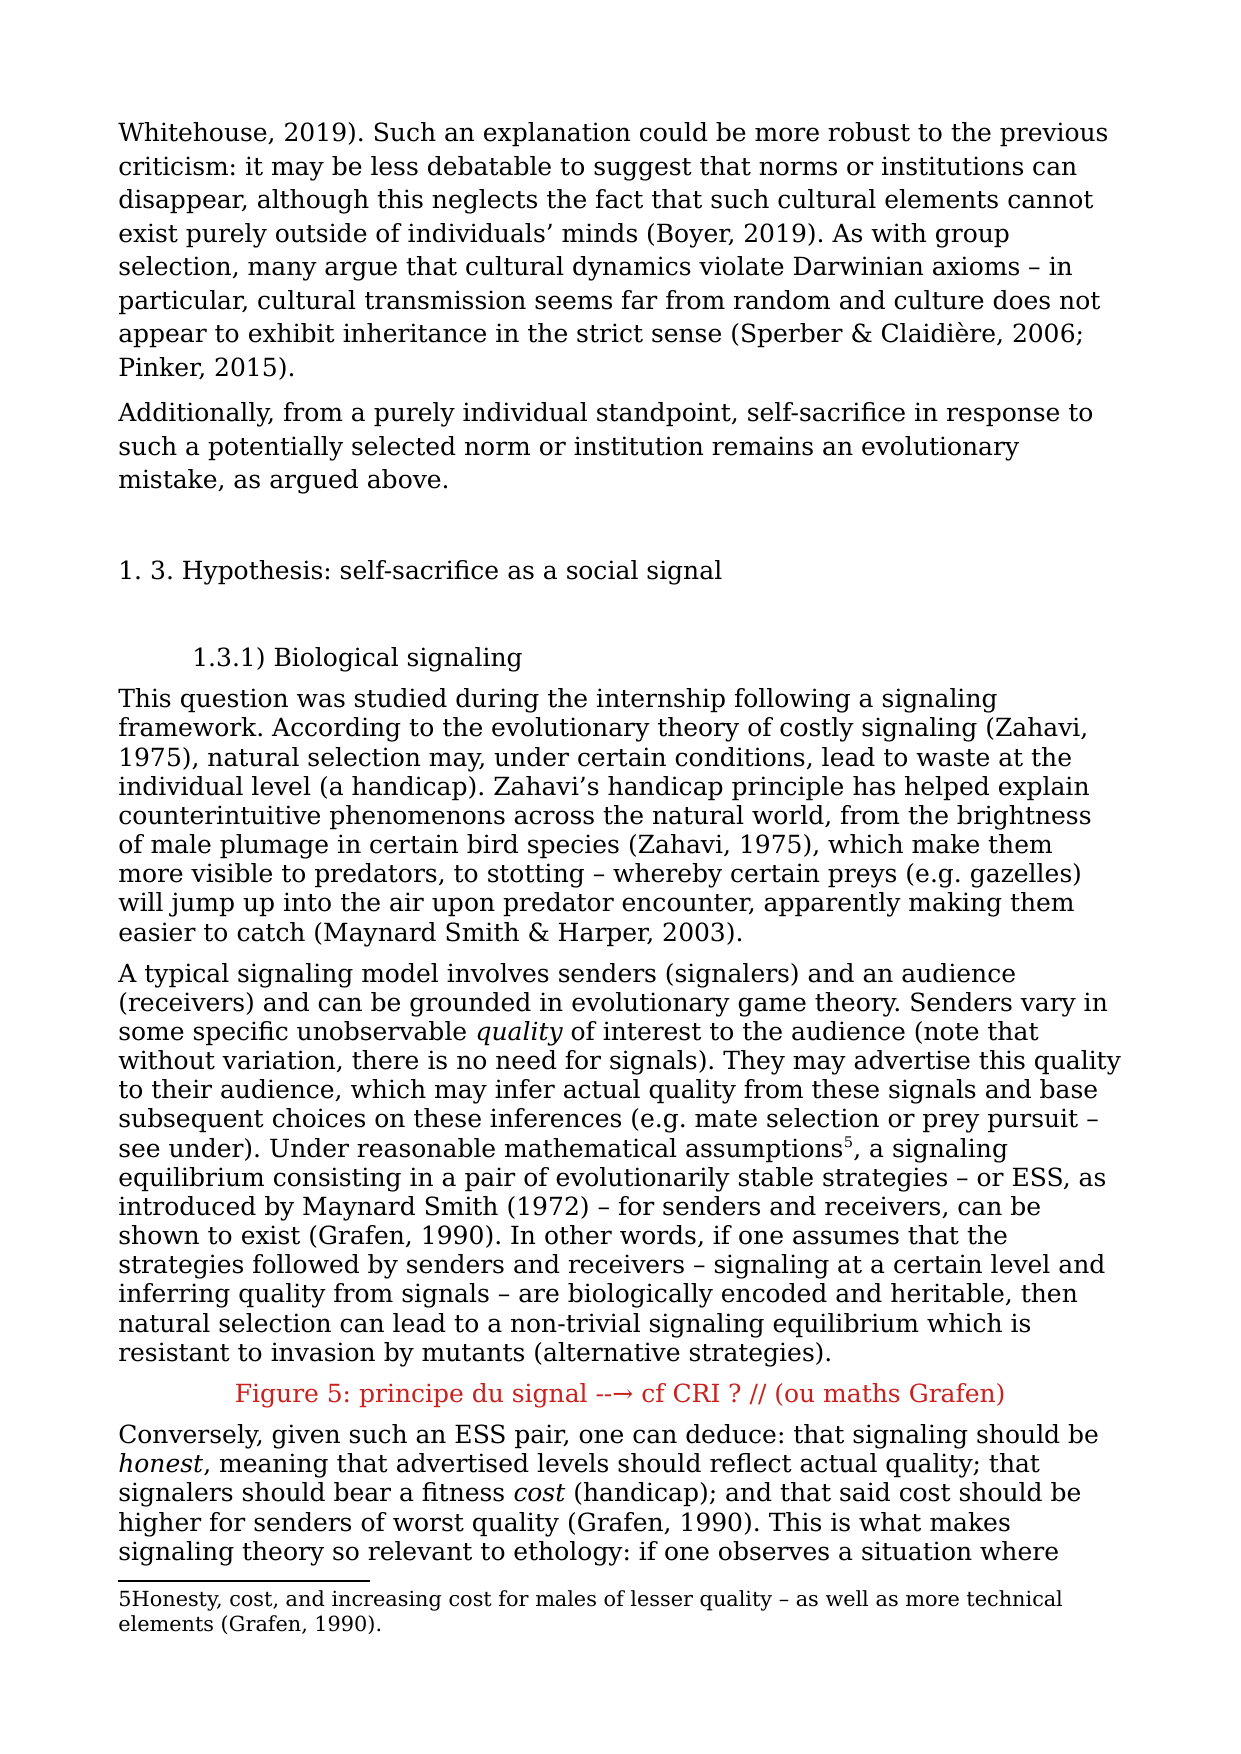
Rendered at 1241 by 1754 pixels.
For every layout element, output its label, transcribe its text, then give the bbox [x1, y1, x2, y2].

text 1. 3. Hypothesis: self-sacrifice as a social signal [118, 557, 1122, 586]
text This question was studied during the internship following a signaling framework. According to the evolutionary theory of costly signaling (Zahavi, 1975), natural selection may, under certain conditions, lead to waste at the individual level (a handicap). Zahavi’s handicap principle has helped explain counterintuitive phenomenons across the natural world, from the brightness of male plumage in certain bird species (Zahavi, 1975), which make them more visible to predators, to stotting – whereby certain preys (e.g. gazelles) will jump up into the air upon predator encounter, apparently making them easier to catch (Maynard Smith & Harper, 2003). [118, 684, 1122, 947]
text 1.3.1) Biological signaling [118, 643, 1122, 672]
text Whitehouse, 2019). Such an explanation could be more robust to the previous criticism: it may be less debatable to suggest that norms or institutions can disappear, although this neglects the fact that such cultural elements cannot exist purely outside of individuals’ minds (Boyer, 2019). As with group selection, many argue that cultural dynamics violate Darwinian axioms – in particular, cultural transmission seems far from random and culture does not appear to exhibit inheritance in the strict sense (Sperber & Claidière, 2006; Pinker, 2015). [118, 118, 1122, 382]
text Figure 5: principe du signal --→ cf CRI ? // (ou maths Grafen) [118, 1379, 1122, 1408]
text A typical signaling model involves senders (signalers) and an audience (receivers) and can be grounded in evolutionary game theory. Senders vary in some specific unobservable quality of interest to the audience (note that without variation, there is no need for signals). They may advertise this quality to their audience, which may infer actual quality from these signals and base subsequent choices on these inferences (e.g. mate selection or prey pursuit – see under). Under reasonable mathematical assumptions, a signaling equilibrium consisting in a pair of evolutionarily stable strategies – or ESS, as introduced by Maynard Smith (1972) – for senders and receivers, can be shown to exist (Grafen, 1990). In other words, if one assumes that the strategies followed by senders and receivers – signaling at a certain level and inferring quality from signals – are biologically encoded and heritable, then natural selection can lead to a non-trivial signaling equilibrium which is resistant to invasion by mutants (alternative strategies). [118, 959, 1122, 1367]
text Additionally, from a purely individual standpoint, self-sacrifice in response to such a potentially selected norm or institution remains an evolutionary mistake, as argued above. [118, 398, 1122, 495]
text Honesty, cost, and increasing cost for males of lesser quality – as well as more technical elements (Grafen, 1990). [118, 1587, 1122, 1636]
text Conversely, given such an ESS pair, one can deduce: that signaling should be honest, meaning that advertised levels should reflect actual quality; that signalers should bear a fitness cost (handicap); and that said cost should be higher for senders of worst quality (Grafen, 1990). This is what makes signaling theory so relevant to ethology: if one observes a situation where [118, 1420, 1122, 1566]
